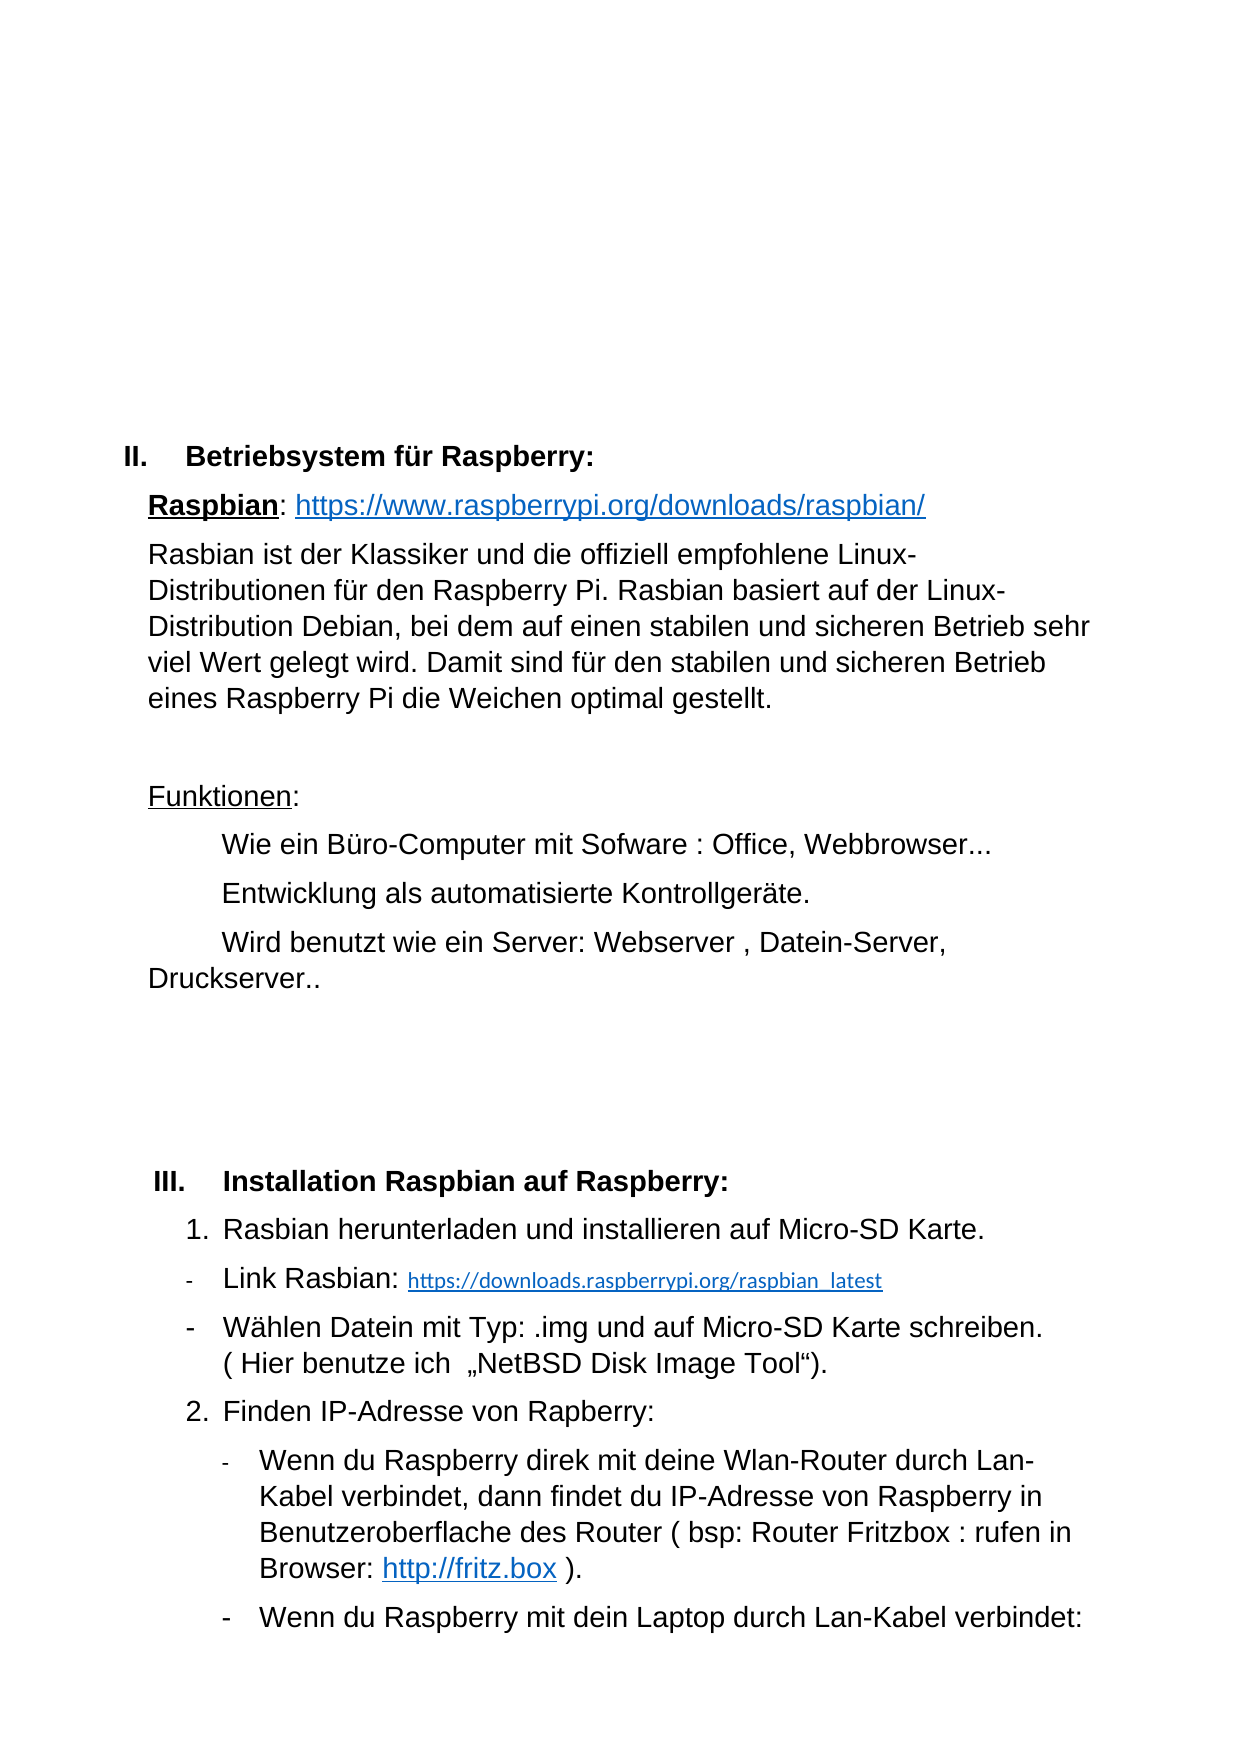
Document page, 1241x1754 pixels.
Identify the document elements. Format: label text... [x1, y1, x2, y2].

list Wählen Datein mit Typ: .img und auf Micro-SD Karte schreiben. ( Hier benutze ich „NetBSD Disk Image Tool“). [185, 1309, 1093, 1379]
list Installation Raspbian auf Raspberry: [185, 1164, 1093, 1197]
list Rasbian ist der Klassiker und die offiziell empfohlene Linux-Distributionen für den Raspberry Pi. Rasbian basiert auf der Linux-Distribution Debian, bei dem auf einen stabilen und sicheren Betrieb sehr viel Wert gelegt wird. Damit sind für den stabilen und sicheren Betrieb eines Raspberry Pi die Weichen optimal gestellt. [148, 537, 1093, 715]
list Link Rasbian: https://downloads.raspberrypi.org/raspbian_latest [185, 1261, 1093, 1294]
text Raspbian: https://www.raspberrypi.org/downloads/raspbian/ [148, 488, 1093, 522]
list Betriebsystem für Raspberry: [148, 439, 1093, 473]
text Wird benutzt wie ein Server: Webserver , Datein-Server, Druckserver.. [148, 924, 1093, 994]
list Funktionen: [148, 779, 1093, 812]
list Wenn du Raspberry direk mit deine Wlan-Router durch Lan-Kabel verbindet, dann findet du IP-Adresse von Raspberry in Benutzeroberflache des Router ( bsp: Router Fritzbox : rufen in Browser: http://fritz.box ). [221, 1443, 1093, 1585]
list Entwicklung als automatisierte Kontrollgeräte. [148, 876, 1093, 909]
list Wenn du Raspberry mit dein Laptop durch Lan-Kabel verbindet: [221, 1600, 1093, 1634]
list Wie ein Büro-Computer mit Sofware : Office, Webbrowser... [221, 827, 1093, 861]
list Rasbian herunterladen und installieren auf Micro-SD Karte. [185, 1212, 1093, 1246]
list Finden IP-Adresse von Rapberry: [185, 1394, 1093, 1428]
